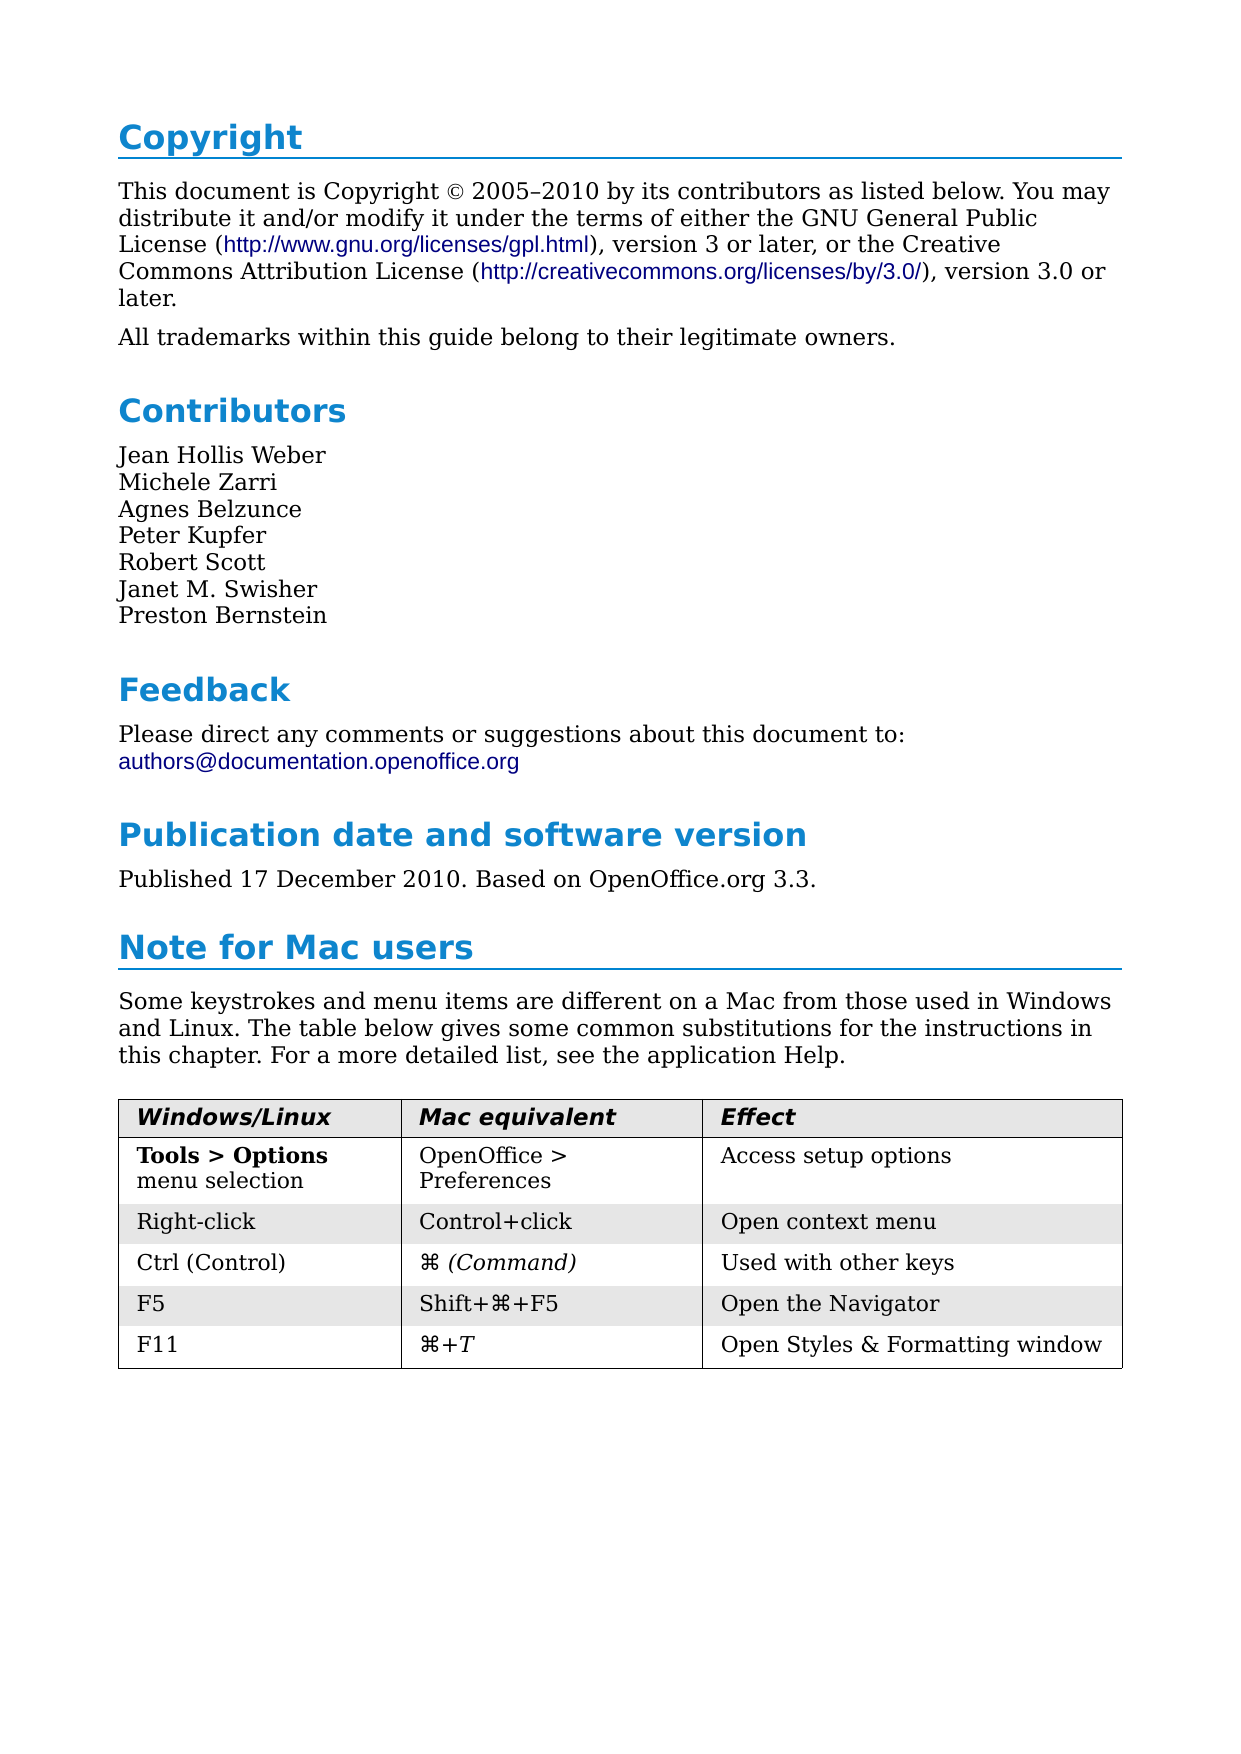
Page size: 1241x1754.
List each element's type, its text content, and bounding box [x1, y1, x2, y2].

table_cell F5 [119, 1286, 401, 1326]
subtitle Note for Mac users [118, 929, 1122, 968]
table_cell Access setup options [703, 1138, 1122, 1204]
table_cell Open context menu [703, 1204, 1122, 1244]
table_cell Right-click [119, 1204, 401, 1244]
text This document is Copyright © 2005–2010 by its contributors as listed below. You may distribute it and/or modify it under the terms of either the GNU General Public License (http://www.gnu.org/licenses/gpl.html), version 3 or later, or the Creative Commons Attribution License (http://creativecommons.org/licenses/by/3.0/), version 3.0 or later. [118, 178, 1122, 312]
table_cell Open the Navigator [703, 1286, 1122, 1326]
text Contributors [118, 393, 1122, 430]
table_cell Open Styles & Formatting window [703, 1326, 1122, 1367]
table_cell OpenOffice > Preferences [402, 1138, 702, 1204]
table_cell Control+click [402, 1204, 702, 1244]
text Please direct any comments or suggestions about this document to: authors@documentation.openoffice.org [118, 721, 1122, 774]
text Jean Hollis Weber Michele Zarri Agnes Belzunce Peter Kupfer Robert Scott Janet M. Swisher Preston Bernstein [118, 443, 1122, 629]
table_cell z+T [402, 1326, 702, 1367]
text Some keystrokes and menu items are different on a Mac from those used in Windows and Linux. The table below gives some common substitutions for the instructions in this chapter. For a more detailed list, see the application Help. [118, 988, 1122, 1068]
text Published 17 December 2010. Based on OpenOffice.org 3.3. [118, 866, 1122, 893]
subtitle Copyright [118, 118, 1122, 157]
table_cell F11 [119, 1326, 401, 1367]
table_cell Tools > Options menu selection [119, 1138, 401, 1204]
table_cell Used with other keys [703, 1245, 1122, 1286]
table_cell Shift+z+F5 [402, 1286, 702, 1326]
table_header Effect [703, 1100, 1122, 1137]
table_cell Ctrl (Control) [119, 1245, 401, 1286]
text Feedback [118, 671, 1122, 709]
table_header Windows/Linux [119, 1100, 401, 1137]
text Publication date and software version [118, 816, 1122, 853]
table_cell z (Command) [402, 1245, 702, 1286]
table_header Mac equivalent [402, 1100, 702, 1137]
text All trademarks within this guide belong to their legitimate owners. [118, 324, 1122, 351]
